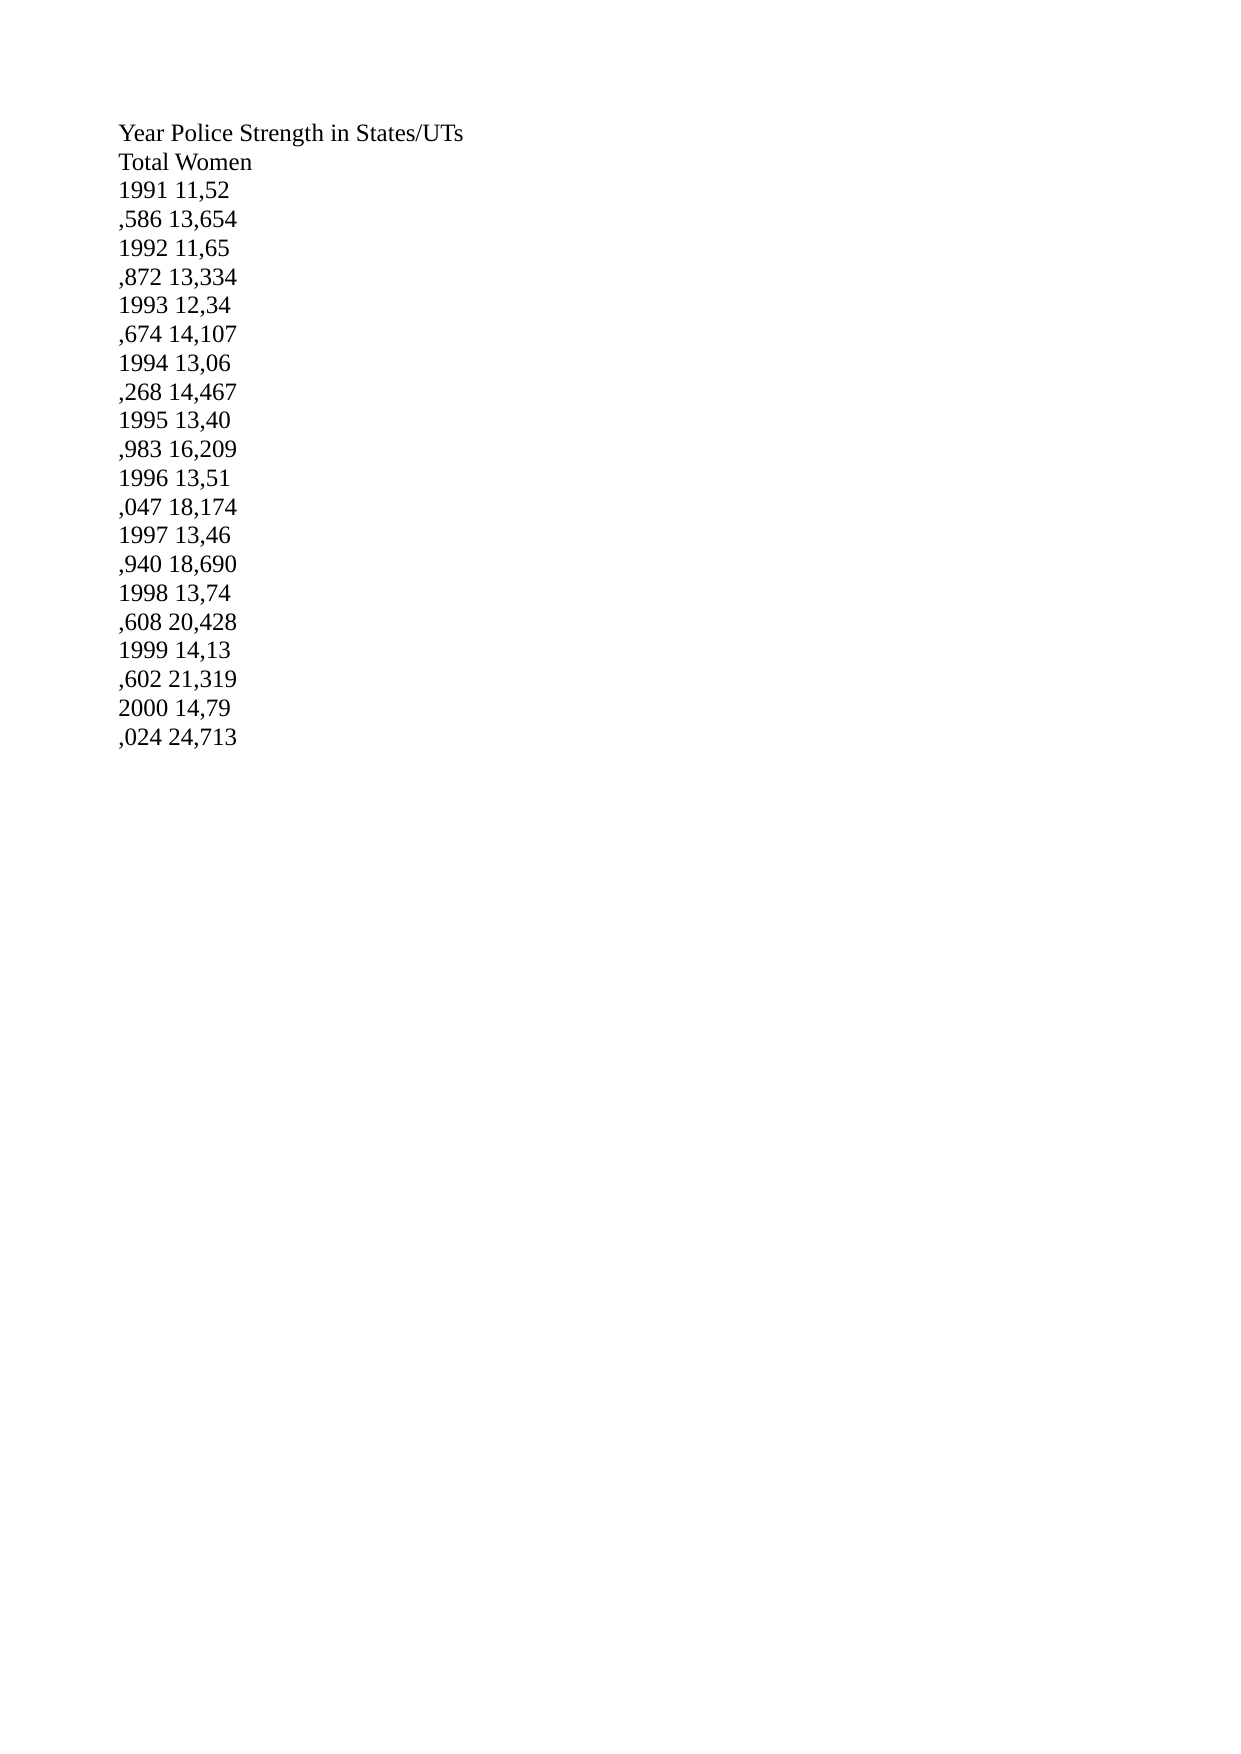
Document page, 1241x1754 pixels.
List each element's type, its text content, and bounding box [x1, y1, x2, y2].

text ,674 14,107 [118, 319, 1122, 348]
text ,608 20,428 [118, 607, 1122, 636]
text Total Women [118, 147, 1122, 176]
text ,602 21,319 [118, 664, 1122, 693]
text 1992 11,65 [118, 233, 1122, 262]
text 1993 12,34 [118, 291, 1122, 319]
text ,940 18,690 [118, 549, 1122, 578]
text 1998 13,74 [118, 578, 1122, 607]
text 1996 13,51 [118, 463, 1122, 492]
text ,268 14,467 [118, 377, 1122, 406]
text 1999 14,13 [118, 636, 1122, 664]
text 1994 13,06 [118, 348, 1122, 377]
text ,047 18,174 [118, 492, 1122, 521]
text ,024 24,713 [118, 722, 1122, 751]
text 2000 14,79 [118, 693, 1122, 722]
text ,872 13,334 [118, 262, 1122, 291]
text 1997 13,46 [118, 521, 1122, 549]
text Year Police Strength in States/UTs [118, 118, 1122, 147]
text 1991 11,52 [118, 176, 1122, 204]
text ,586 13,654 [118, 204, 1122, 233]
text ,983 16,209 [118, 434, 1122, 463]
text 1995 13,40 [118, 406, 1122, 434]
